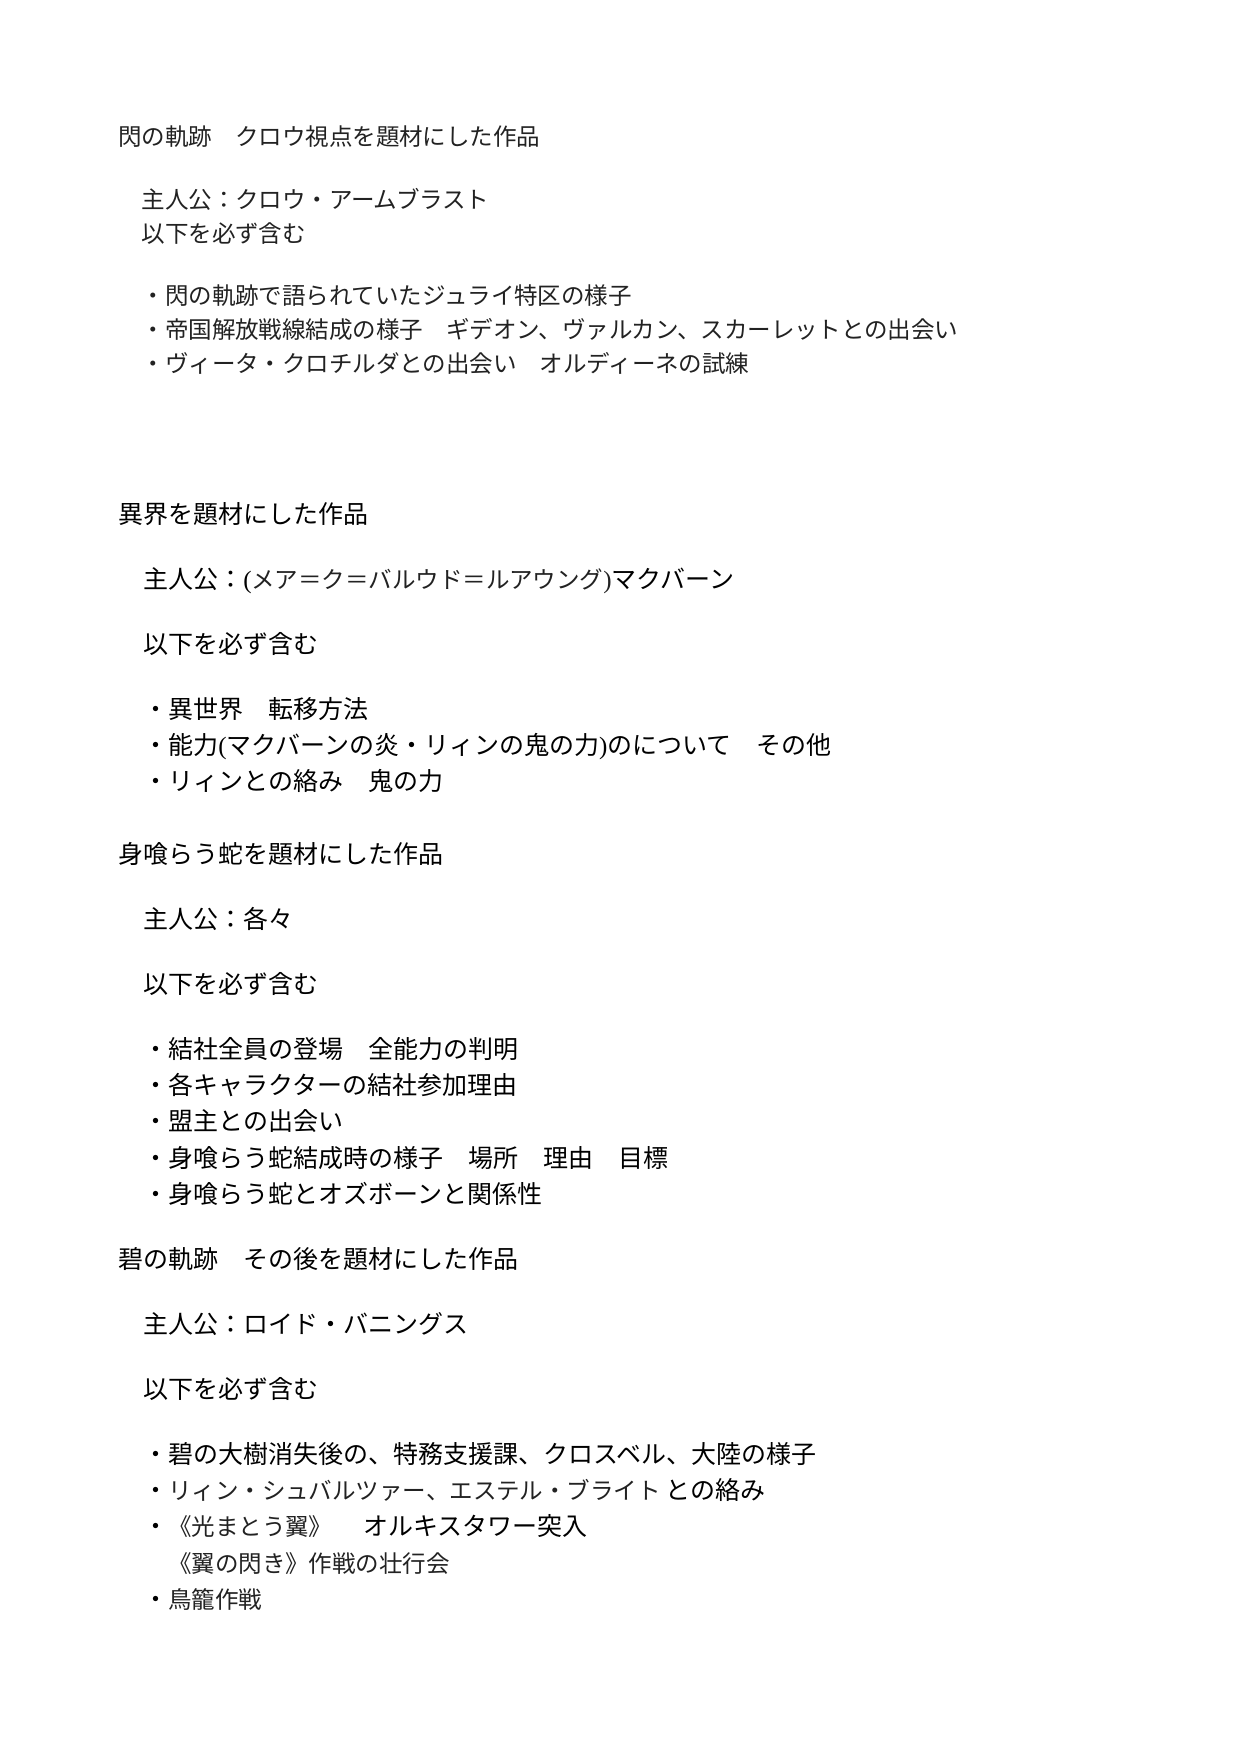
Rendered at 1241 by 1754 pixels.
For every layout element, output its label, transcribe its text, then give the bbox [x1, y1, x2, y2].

text 閃の軌跡 クロウ視点を題材にした作品 [118, 118, 1122, 152]
text 異界を題材にした作品 [118, 494, 1122, 531]
text 身喰らう蛇を題材にした作品 [118, 834, 1122, 871]
text 主人公：(メア＝ク＝バルウド＝ルアウング)マクバーン [118, 559, 1122, 596]
text ・各キャラクターの結社参加理由 [118, 1066, 1122, 1102]
text ・盟主との出会い [118, 1102, 1122, 1138]
text ・鳥籠作戦 [118, 1579, 1122, 1616]
text 主人公：各々 [118, 899, 1122, 936]
text 《翼の閃き》作戦の壮行会 [118, 1543, 1122, 1579]
text 以下を必ず含む [118, 964, 1122, 1001]
text ・リィン・シュバルツァー、エステル・ブライト との絡み [118, 1471, 1122, 1507]
text 主人公：ロイド・バニングス [118, 1304, 1122, 1341]
text ・ヴィータ・クロチルダとの出会い オルディーネの試練 [118, 345, 1122, 379]
text 以下を必ず含む [118, 215, 1122, 249]
text ・帝国解放戦線結成の様子 ギデオン、ヴァルカン、スカーレットとの出会い [118, 311, 1122, 345]
text 以下を必ず含む [118, 624, 1122, 661]
text ・能力(マクバーンの炎・リィンの鬼の力)のについて その他 [118, 726, 1122, 762]
text ・身喰らう蛇結成時の様子 場所 理由 目標 [118, 1138, 1122, 1174]
text ・異世界 転移方法 [118, 689, 1122, 726]
text ・リィンとの絡み 鬼の力 [118, 762, 1122, 798]
text ・碧の大樹消失後の、特務支援課、クロスベル、大陸の様子 [118, 1434, 1122, 1471]
text ・身喰らう蛇とオズボーンと関係性 [118, 1174, 1122, 1211]
text ・閃の軌跡で語られていたジュライ特区の様子 [118, 277, 1122, 311]
text ・《光まとう翼》 オルキスタワー突入 [118, 1507, 1122, 1543]
text ・結社全員の登場 全能力の判明 [118, 1029, 1122, 1066]
text 以下を必ず含む [118, 1369, 1122, 1406]
text 碧の軌跡 その後を題材にした作品 [118, 1239, 1122, 1276]
text 主人公：クロウ・アームブラスト [118, 181, 1122, 215]
